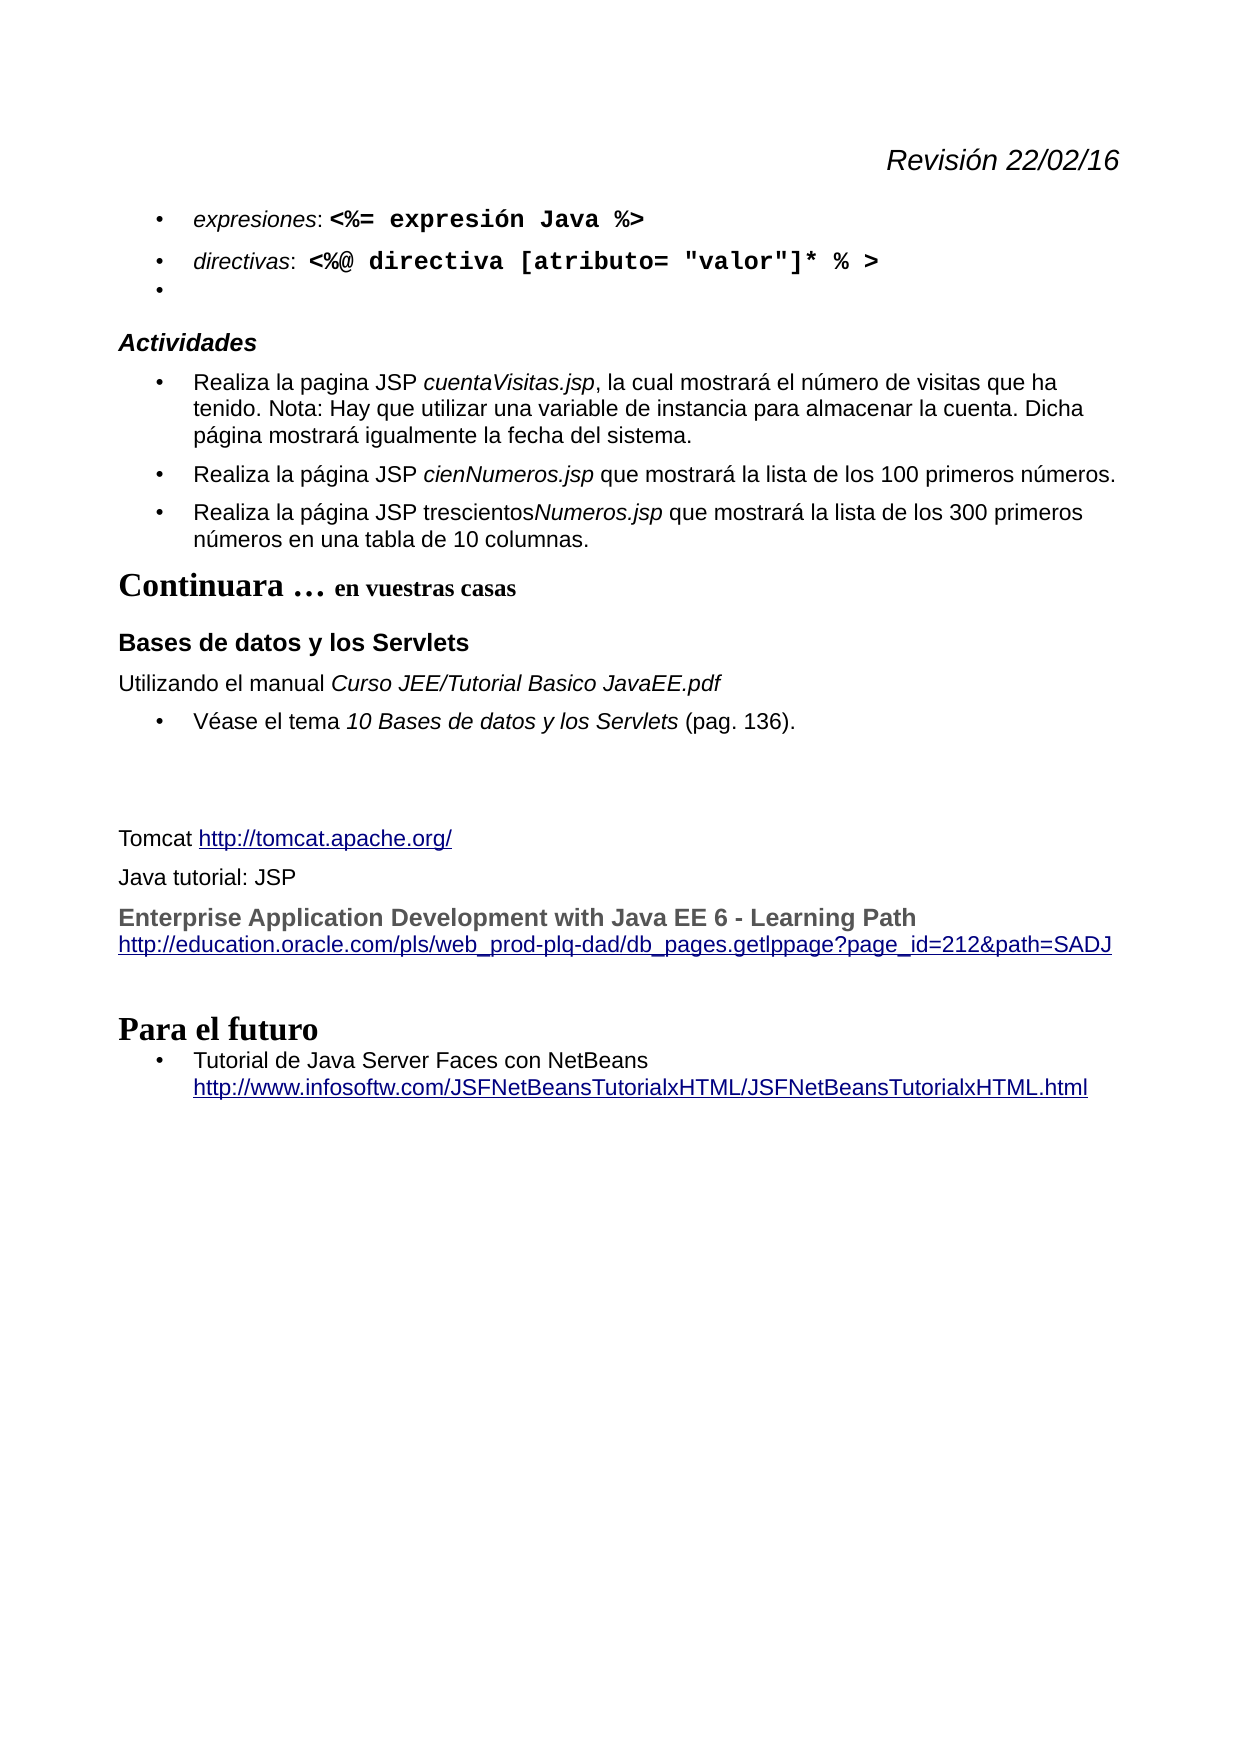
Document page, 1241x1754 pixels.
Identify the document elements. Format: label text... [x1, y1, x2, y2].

subtitle Enterprise Application Development with Java EE 6 - Learning Path [118, 903, 1122, 931]
list directivas: <%@ directiva [atributo= "valor"]* % > [156, 248, 1122, 277]
list Realiza la página JSP cienNumeros.jsp que mostrará la lista de los 100 primeros números. [156, 461, 1122, 487]
subtitle Para el futuro [118, 1009, 1122, 1047]
text Java tutorial: JSP [118, 864, 1122, 890]
text Utilizando el manual Curso JEE/Tutorial Basico JavaEE.pdf [118, 669, 1122, 696]
list Realiza la página JSP trescientosNumeros.jsp que mostrará la lista de los 300 primeros números en una tabla de 10 columnas. [156, 499, 1122, 552]
text http://education.oracle.com/pls/web_prod-plq-dad/db_pages.getlppage?page_id=212&path=SADJ [118, 931, 1122, 958]
list Tutorial de Java Server Faces con NetBeans http://www.infosoftw.com/JSFNetBeansTutorialxHTML/JSFNetBeansTutorialxHTML.html [156, 1047, 1122, 1100]
subtitle Continuara … en vuestras casas [118, 564, 1122, 603]
list Véase el tema 10 Bases de datos y los Servlets (pag. 136). [156, 708, 1122, 735]
subtitle Bases de datos y los Servlets [118, 628, 1122, 657]
list expresiones: <%= expresión Java %> [156, 206, 1122, 235]
subtitle Actividades [118, 328, 1122, 356]
text Tomcat http://tomcat.apache.org/ [118, 825, 1122, 851]
list Realiza la pagina JSP cuentaVisitas.jsp, la cual mostrará el número de visitas que ha tenido. Nota: Hay que utilizar una variable de instancia para almacenar la cuenta. Dicha página mostrará igualmente la fecha del sistema. [156, 369, 1122, 448]
